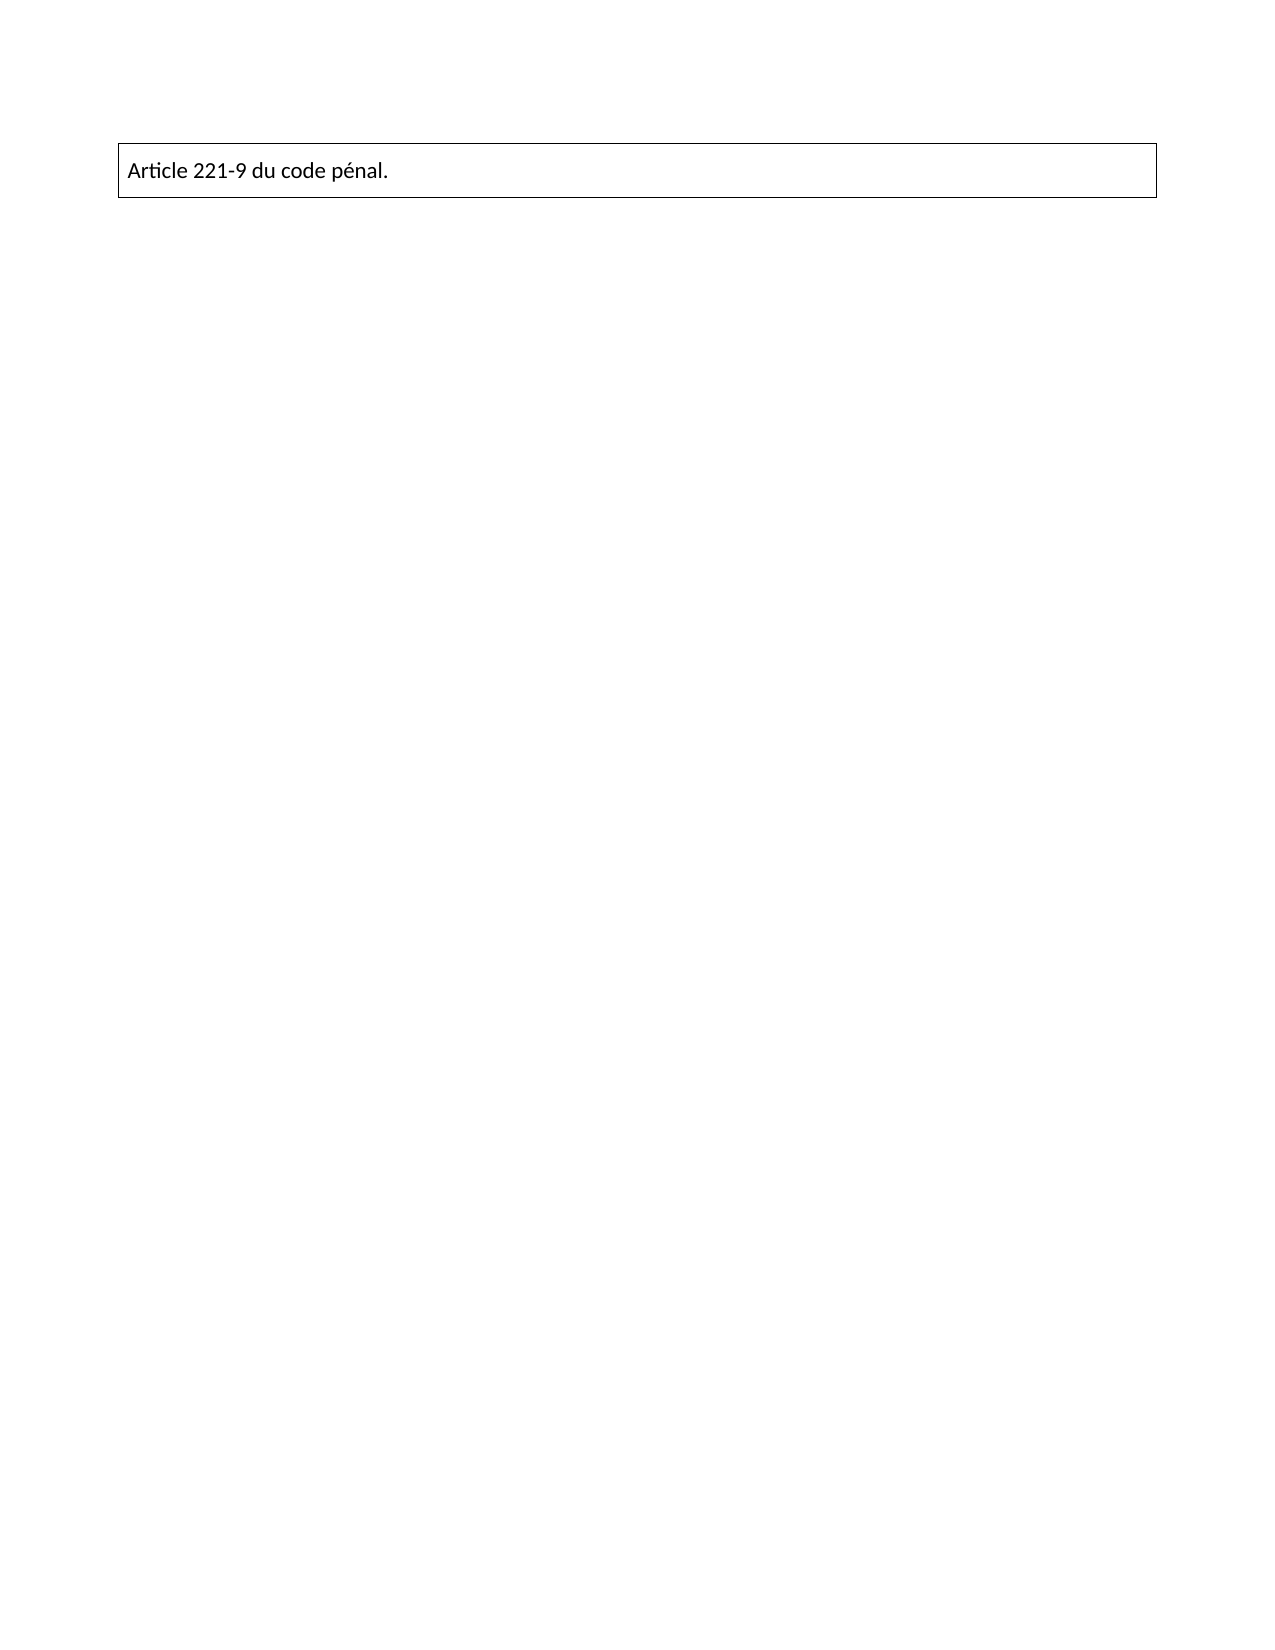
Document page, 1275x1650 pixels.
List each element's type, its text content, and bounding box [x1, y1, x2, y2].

text Article 221‑9 du code pénal. [119, 144, 1156, 197]
